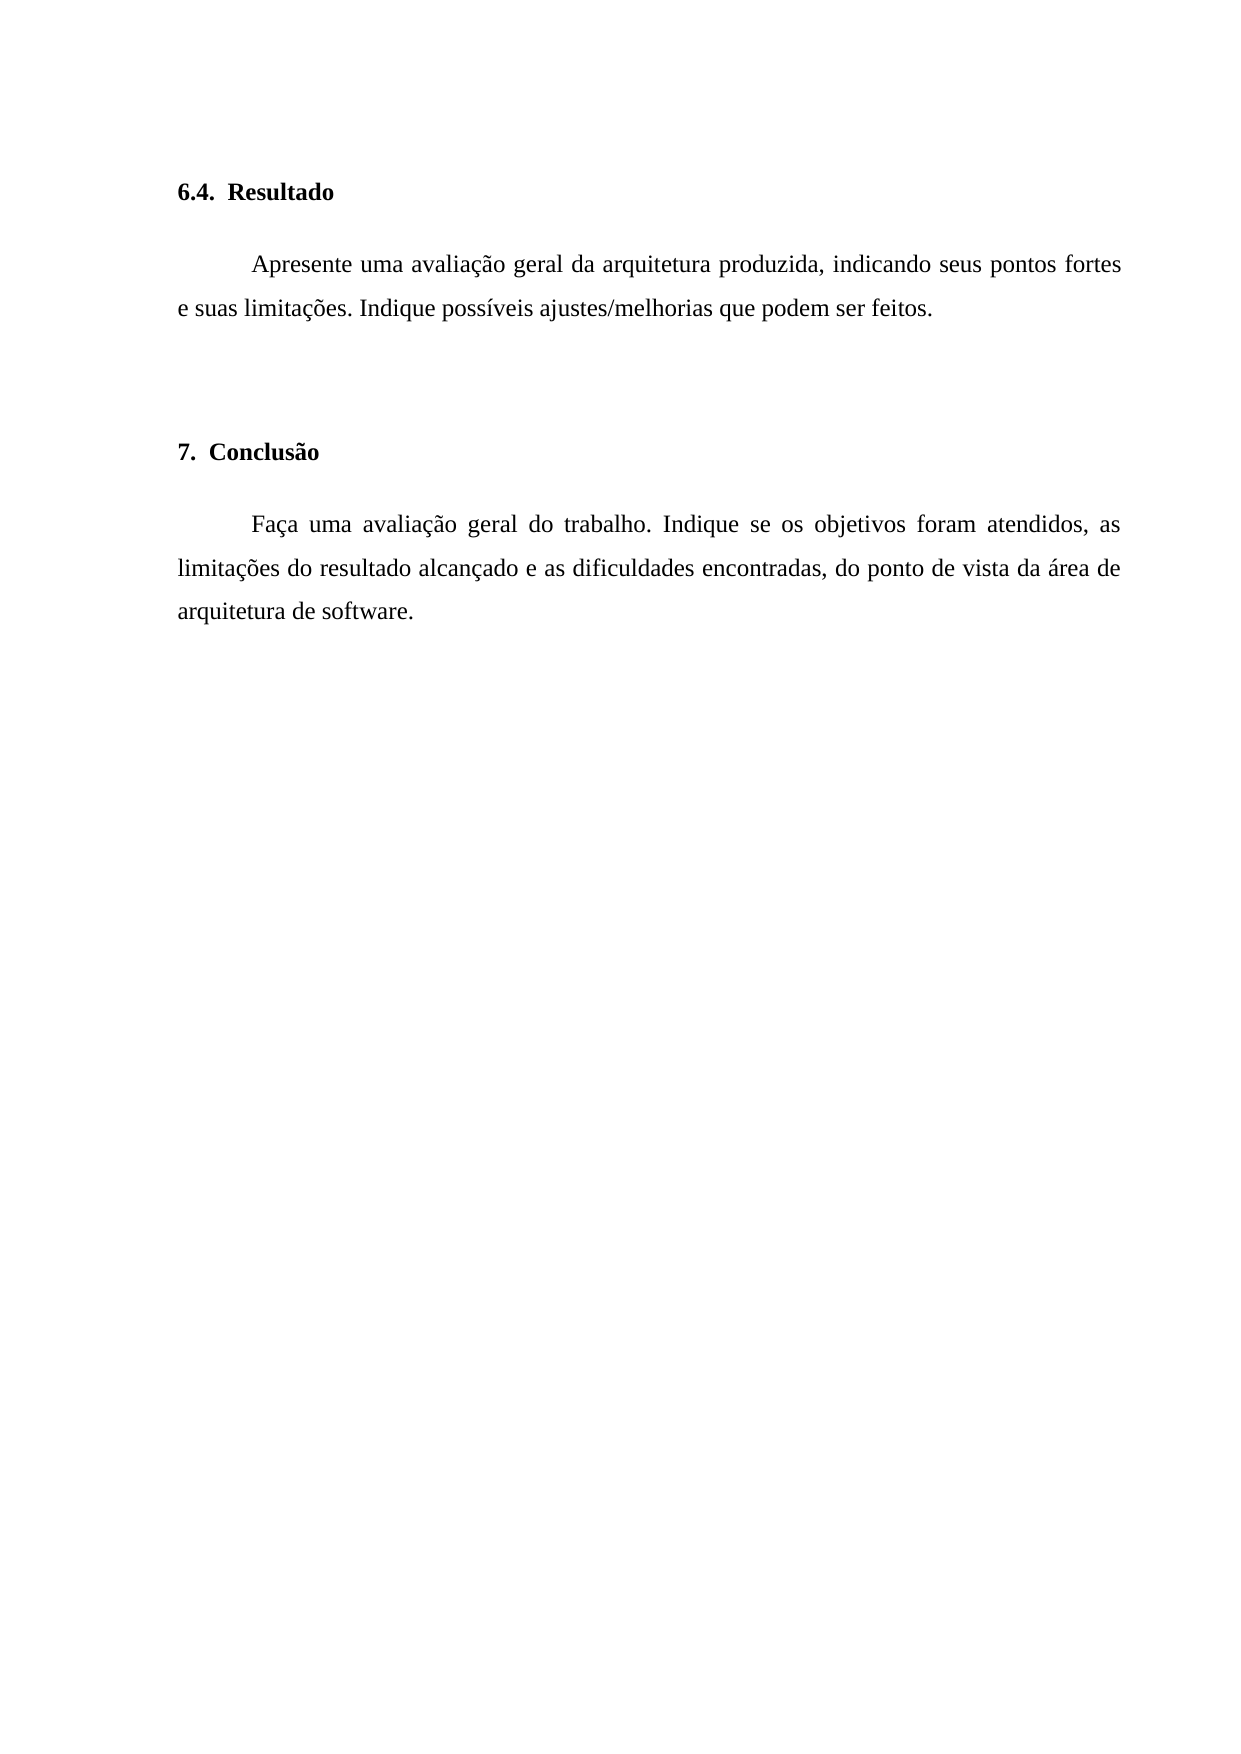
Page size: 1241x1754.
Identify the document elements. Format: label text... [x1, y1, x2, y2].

text Apresente uma avaliação geral da arquitetura produzida, indicando seus pontos fortes e suas limitações. Indique possíveis ajustes/melhorias que podem ser feitos. [177, 249, 1122, 321]
text Faça uma avaliação geral do trabalho. Indique se os objetivos foram atendidos, as limitações do resultado alcançado e as dificuldades encontradas, do ponto de vista da área de arquitetura de software. [177, 509, 1122, 624]
subtitle 6.4. Resultado [177, 177, 1122, 206]
subtitle 7. Conclusão [177, 437, 1122, 466]
